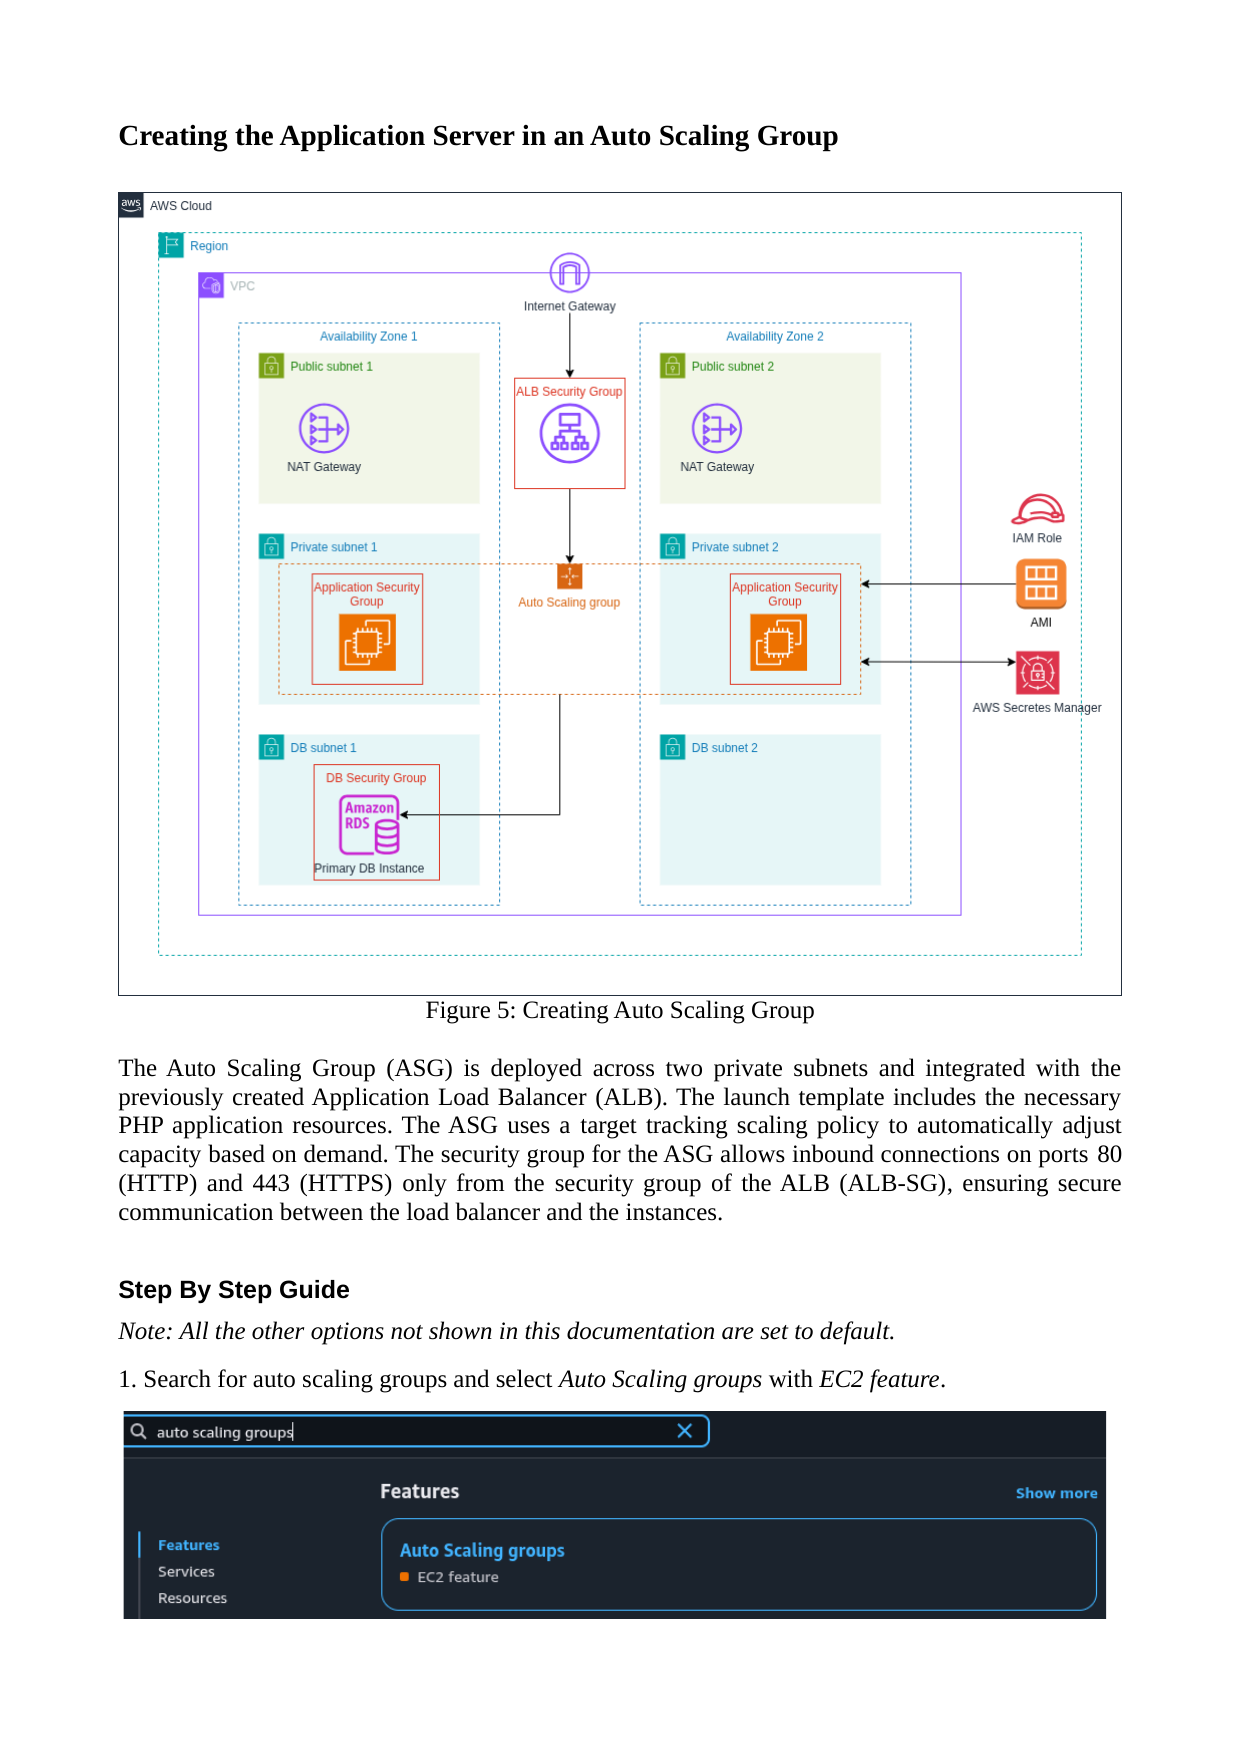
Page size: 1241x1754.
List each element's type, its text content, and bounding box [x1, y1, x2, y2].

text Note: All the other options not shown in this documentation are set to default. [118, 1316, 1122, 1345]
subtitle Step By Step Guide [118, 1275, 1122, 1304]
subtitle Creating the Application Server in an Auto Scaling Group [118, 118, 1122, 152]
picture [123, 1411, 1107, 1619]
text 1. Search for auto scaling groups and select Auto Scaling groups with EC2 feature. [118, 1364, 1122, 1393]
picture [118, 192, 1123, 996]
text Figure 5: Creating Auto Scaling Group [118, 996, 1122, 1024]
text The Auto Scaling Group (ASG) is deployed across two private subnets and integrated with the previously created Application Load Balancer (ALB). The launch template includes the necessary PHP application resources. The ASG uses a target tracking scaling policy to automatically adjust capacity based on demand. The security group for the ASG allows inbound connections on ports 80 (HTTP) and 443 (HTTPS) only from the security group of the ALB (ALB-SG), ensuring secure communication between the load balancer and the instances. [118, 1053, 1122, 1225]
